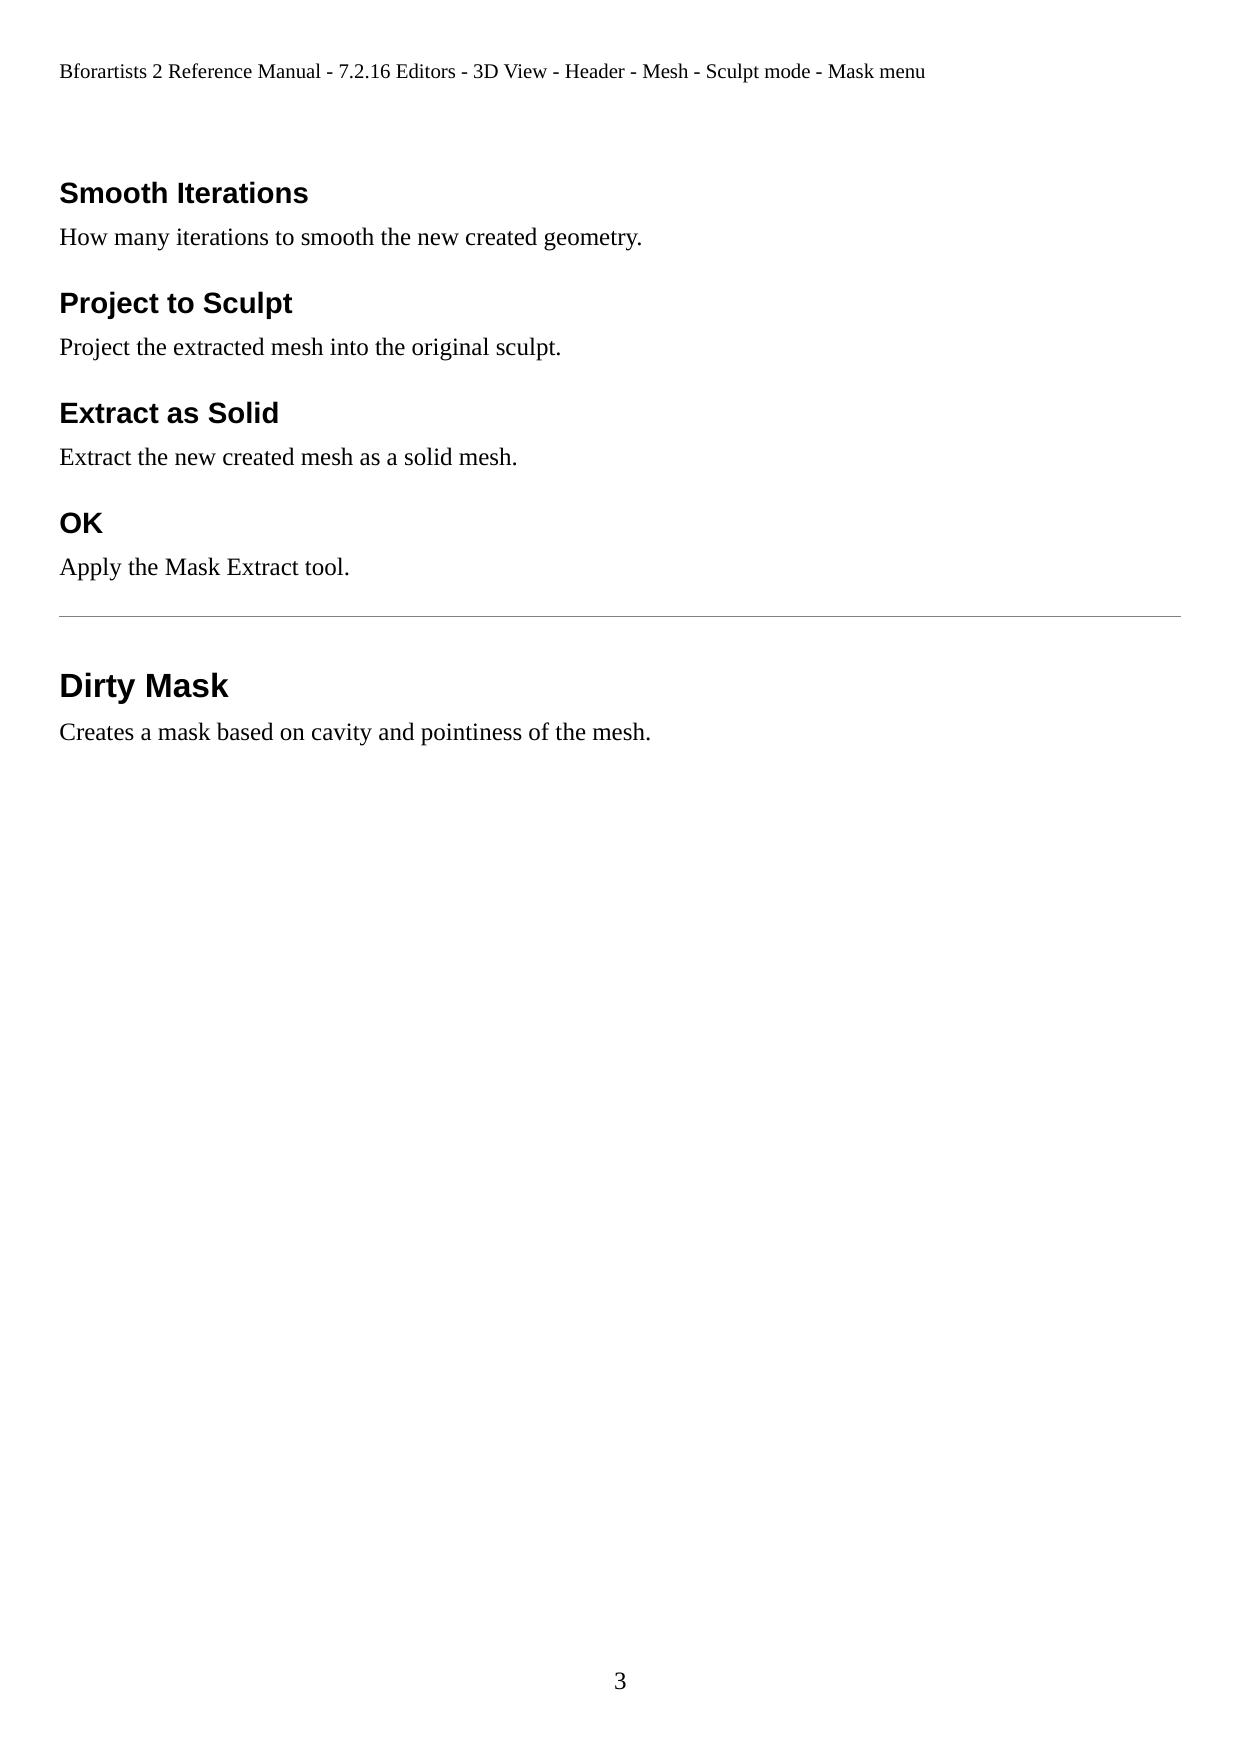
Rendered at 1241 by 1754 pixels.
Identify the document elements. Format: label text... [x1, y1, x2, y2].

subtitle OK [59, 506, 1181, 540]
text How many iterations to smooth the new created geometry. [59, 222, 1181, 251]
subtitle Smooth Iterations [59, 176, 1181, 210]
subtitle Dirty Mask [59, 666, 1181, 705]
text Creates a mask based on cavity and pointiness of the mesh. [59, 717, 1181, 746]
text Apply the Mask Extract tool. [59, 552, 1181, 581]
subtitle Extract as Solid [59, 396, 1181, 430]
subtitle Project to Sculpt [59, 286, 1181, 320]
text Project the extracted mesh into the original sculpt. [59, 332, 1181, 361]
text Extract the new created mesh as a solid mesh. [59, 442, 1181, 471]
